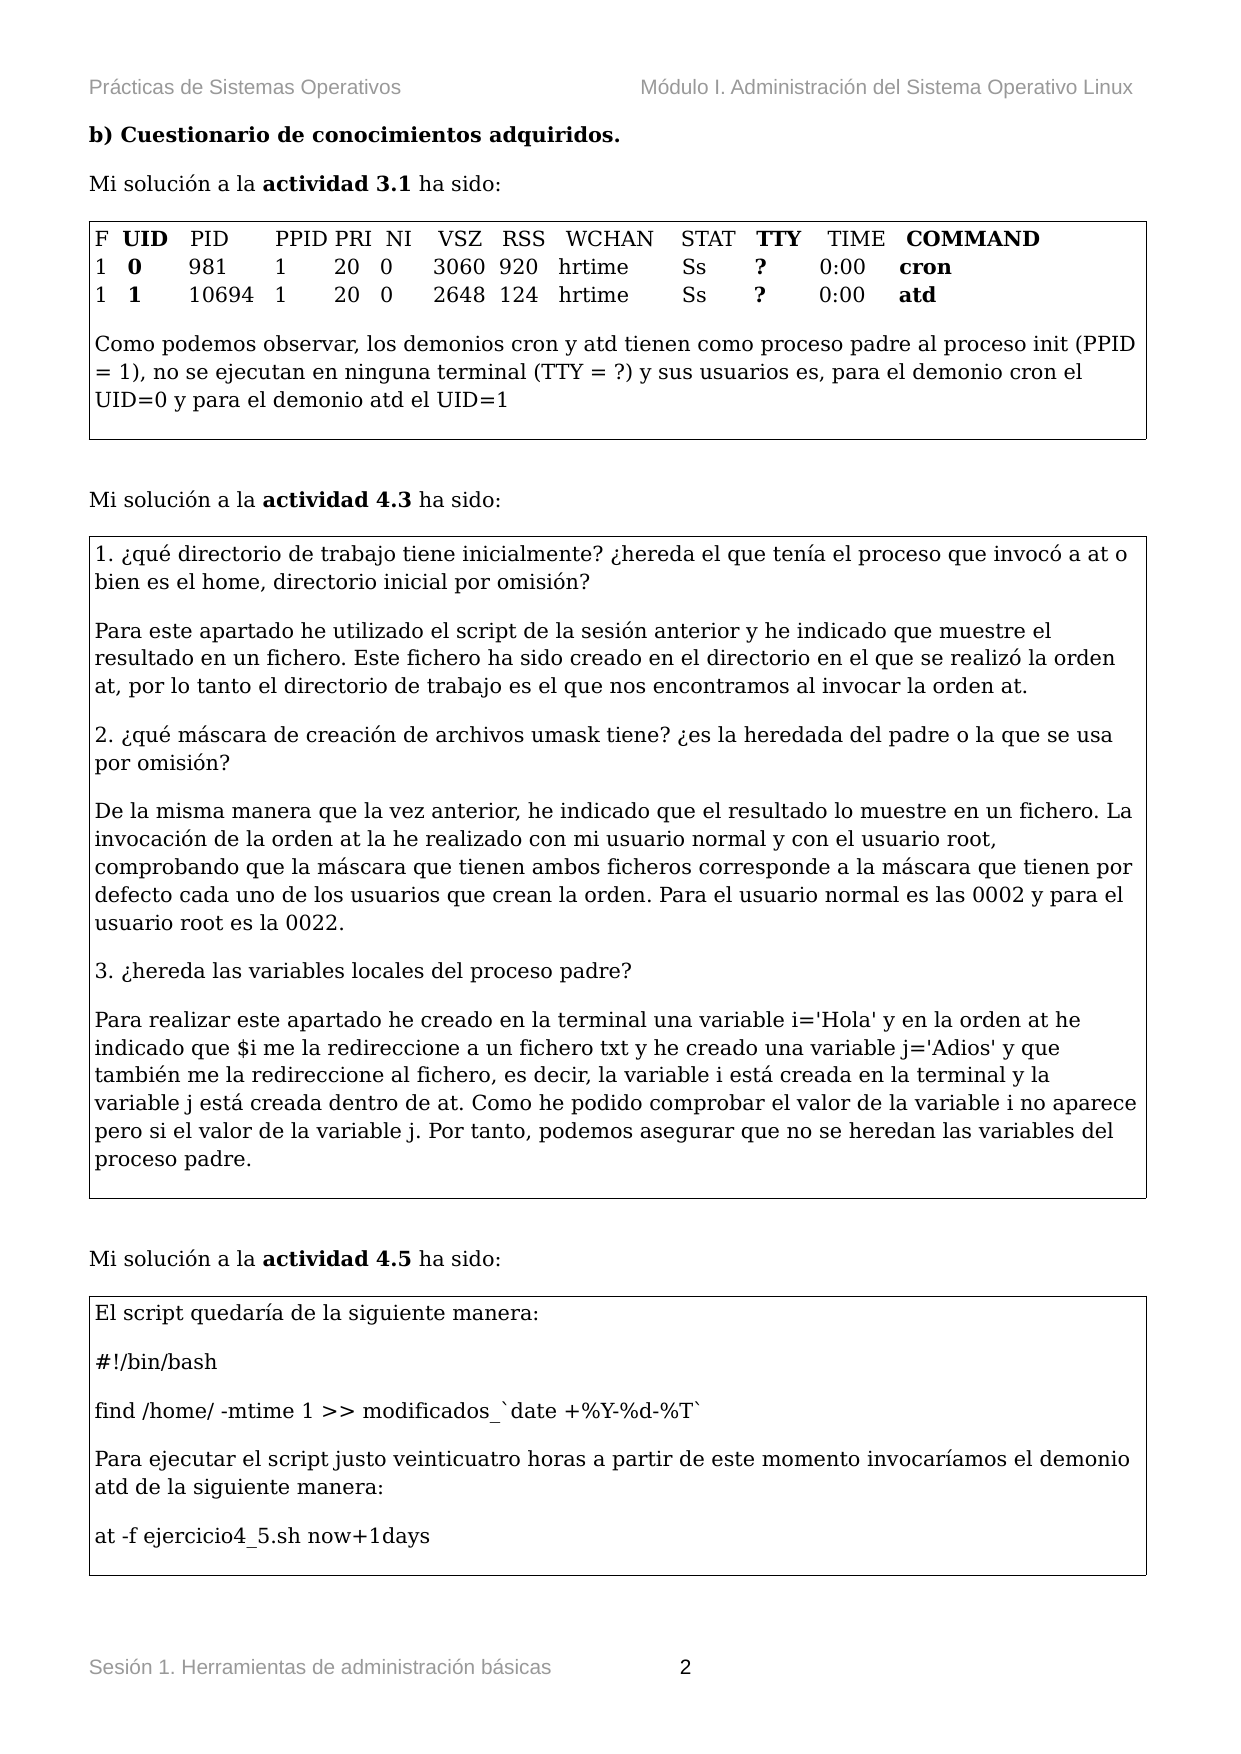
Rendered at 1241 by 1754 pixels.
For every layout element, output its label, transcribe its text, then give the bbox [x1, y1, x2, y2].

table_header 1. ¿qué directorio de trabajo tiene inicialmente? ¿hereda el que tenía el proceso que invocó a at o bien es el home, directorio inicial por omisión? Para este apartado he utilizado el script de la sesión anterior y he indicado que muestre el resultado en un fichero. Este fichero ha sido creado en el directorio en el que se realizó la orden at, por lo tanto el directorio de trabajo es el que nos encontramos al invocar la orden at. 2. ¿qué máscara de creación de archivos umask tiene? ¿es la heredada del padre o la que se usa por omisión? De la misma manera que la vez anterior, he indicado que el resultado lo muestre en un fichero. La invocación de la orden at la he realizado con mi usuario normal y con el usuario root, comprobando que la máscara que tienen ambos ficheros corresponde a la máscara que tienen por defecto cada uno de los usuarios que crean la orden. Para el usuario normal es las 0002 y para el usuario root es la 0022. 3. ¿hereda las variables locales del proceso padre? Para realizar este apartado he creado en la terminal una variable i='Hola' y en la orden at he indicado que $i me la redireccione a un fichero txt y he creado una variable j='Adios' y que también me la redireccione al fichero, es decir, la variable i está creada en la terminal y la variable j está creada dentro de at. Como he podido comprobar el valor de la variable i no aparece pero si el valor de la variable j. Por tanto, podemos asegurar que no se heredan las variables del proceso padre. [90, 537, 1146, 1198]
table_header F UID PID PPID PRI NI VSZ RSS WCHAN STAT TTY TIME COMMAND 1 0 981 1 20 0 3060 920 hrtime Ss ? 0:00 cron 1 1 10694 1 20 0 2648 124 hrtime Ss ? 0:00 atd Como podemos observar, los demonios cron y atd tienen como proceso padre al proceso init (PPID = 1), no se ejecutan en ninguna terminal (TTY = ?) y sus usuarios es, para el demonio cron el UID=0 y para el demonio atd el UID=1 [90, 222, 1146, 439]
text Mi solución a la actividad 4.3 ha sido: [89, 487, 1146, 512]
text Mi solución a la actividad 4.5 ha sido: [89, 1247, 1146, 1271]
text Mi solución a la actividad 3.1 ha sido: [89, 172, 1146, 197]
table_header El script quedaría de la siguiente manera: #!/bin/bash find /home/ -mtime 1 >> modificados_`date +%Y-%d-%T` Para ejecutar el script justo veinticuatro horas a partir de este momento invocaríamos el demonio atd de la siguiente manera: at -f ejercicio4_5.sh now+1days [90, 1297, 1146, 1574]
text b) Cuestionario de conocimientos adquiridos. [89, 123, 1146, 148]
